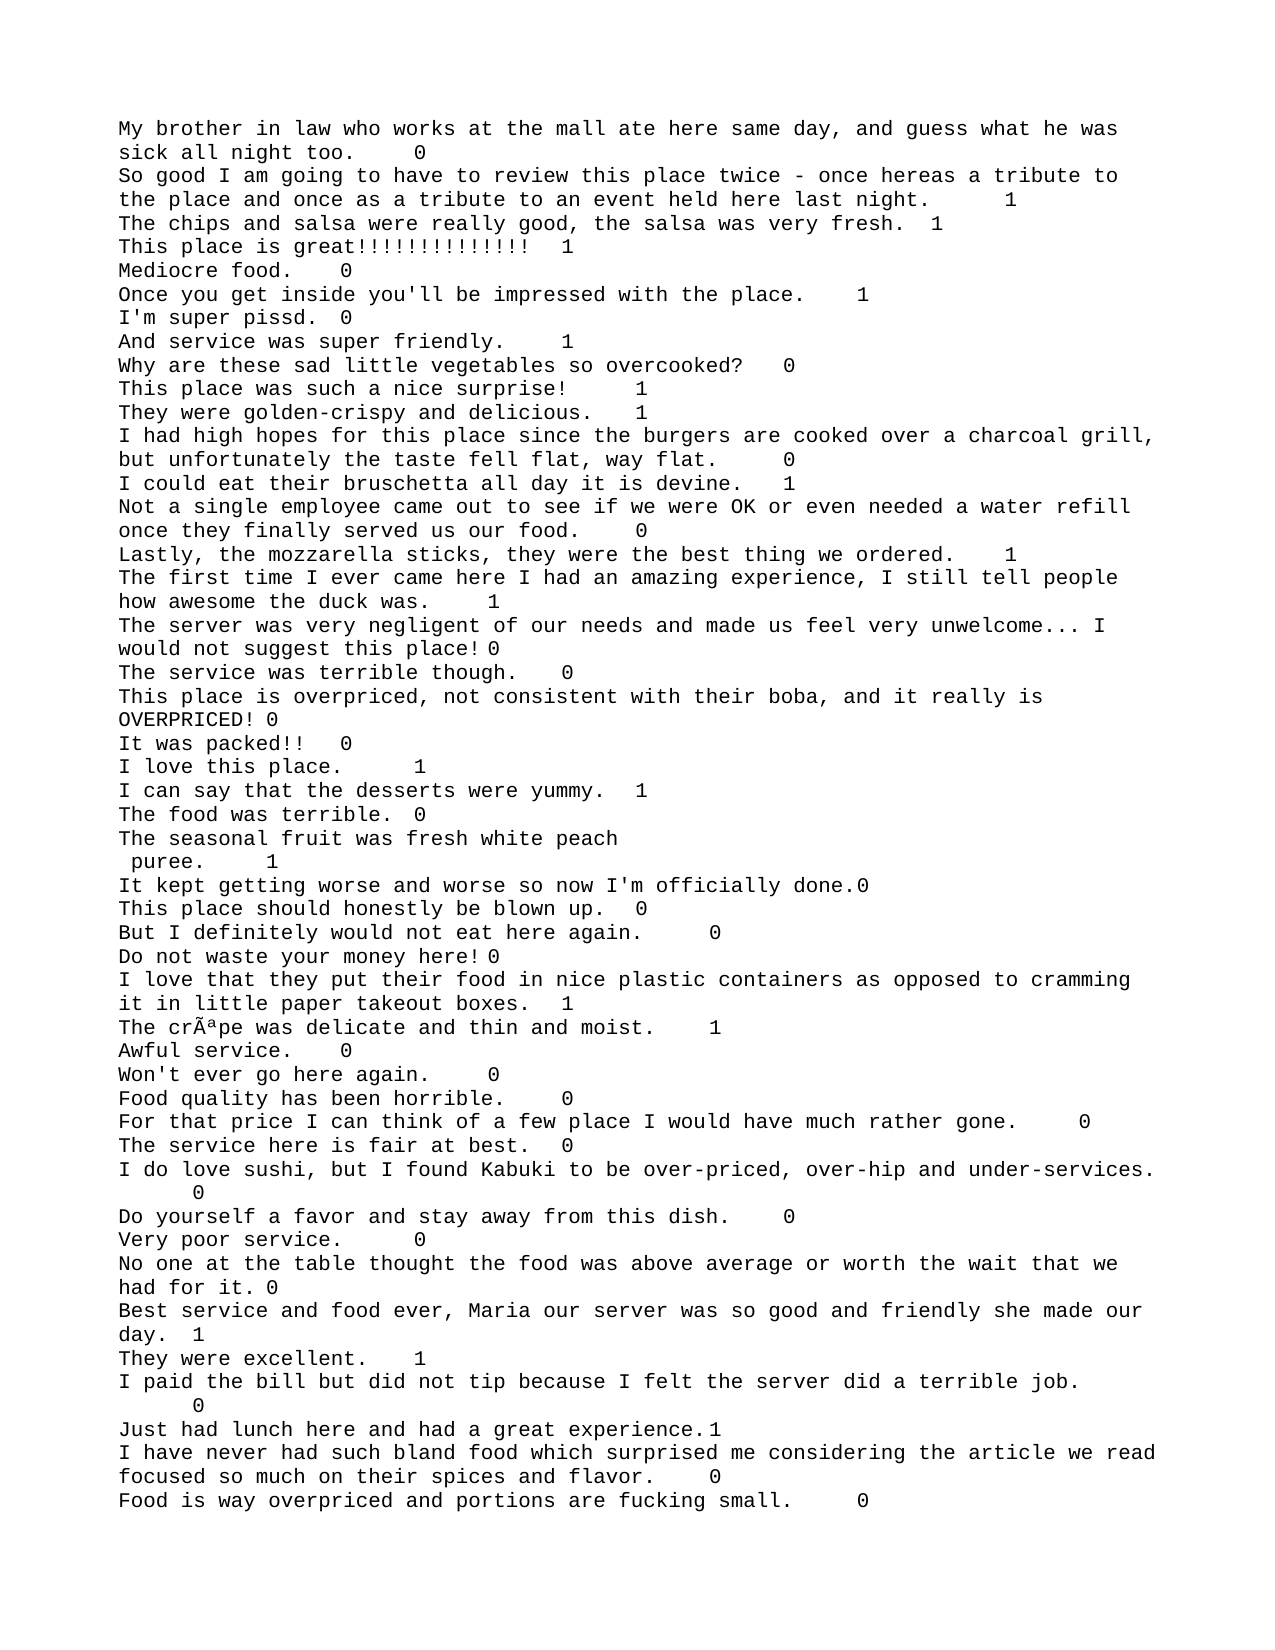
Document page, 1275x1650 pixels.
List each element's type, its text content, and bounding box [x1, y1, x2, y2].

text puree. 1 It kept getting worse and worse so now I'm officially done. 0 This place should honestly be blown up. 0 But I definitely would not eat here again. 0 Do not waste your money here! 0 I love that they put their food in nice plastic containers as opposed to cramming it in little paper takeout boxes. 1 The crÃªpe was delicate and thin and moist. 1 Awful service. 0 Won't ever go here again. 0 Food quality has been horrible. 0 For that price I can think of a few place I would have much rather gone. 0 The service here is fair at best. 0 I do love sushi, but I found Kabuki to be over-priced, over-hip and under-services. 0 Do yourself a favor and stay away from this dish. 0 Very poor service. 0 No one at the table thought the food was above average or worth the wait that we had for it. 0 Best service and food ever, Maria our server was so good and friendly she made our day. 1 They were excellent. 1 I paid the bill but did not tip because I felt the server did a terrible job. 0 Just had lunch here and had a great experience. 1 I have never had such bland food which surprised me considering the article we read focused so much on their spices and flavor. 0 Food is way overpriced and portions are fucking small. 0 [118, 851, 1157, 1513]
text My brother in law who works at the mall ate here same day, and guess what he was sick all night too. 0 So good I am going to have to review this place twice - once hereas a tribute to the place and once as a tribute to an event held here last night. 1 The chips and salsa were really good, the salsa was very fresh. 1 This place is great!!!!!!!!!!!!!! 1 Mediocre food. 0 Once you get inside you'll be impressed with the place. 1 I'm super pissd. 0 And service was super friendly. 1 Why are these sad little vegetables so overcooked? 0 This place was such a nice surprise! 1 They were golden-crispy and delicious. 1 I had high hopes for this place since the burgers are cooked over a charcoal grill, but unfortunately the taste fell flat, way flat. 0 I could eat their bruschetta all day it is devine. 1 Not a single employee came out to see if we were OK or even needed a water refill once they finally served us our food. 0 Lastly, the mozzarella sticks, they were the best thing we ordered. 1 The first time I ever came here I had an amazing experience, I still tell people how awesome the duck was. 1 The server was very negligent of our needs and made us feel very unwelcome... I would not suggest this place! 0 The service was terrible though. 0 This place is overpriced, not consistent with their boba, and it really is OVERPRICED! 0 It was packed!! 0 I love this place. 1 I can say that the desserts were yummy. 1 The food was terrible. 0 The seasonal fruit was fresh white peach [118, 118, 1157, 851]
